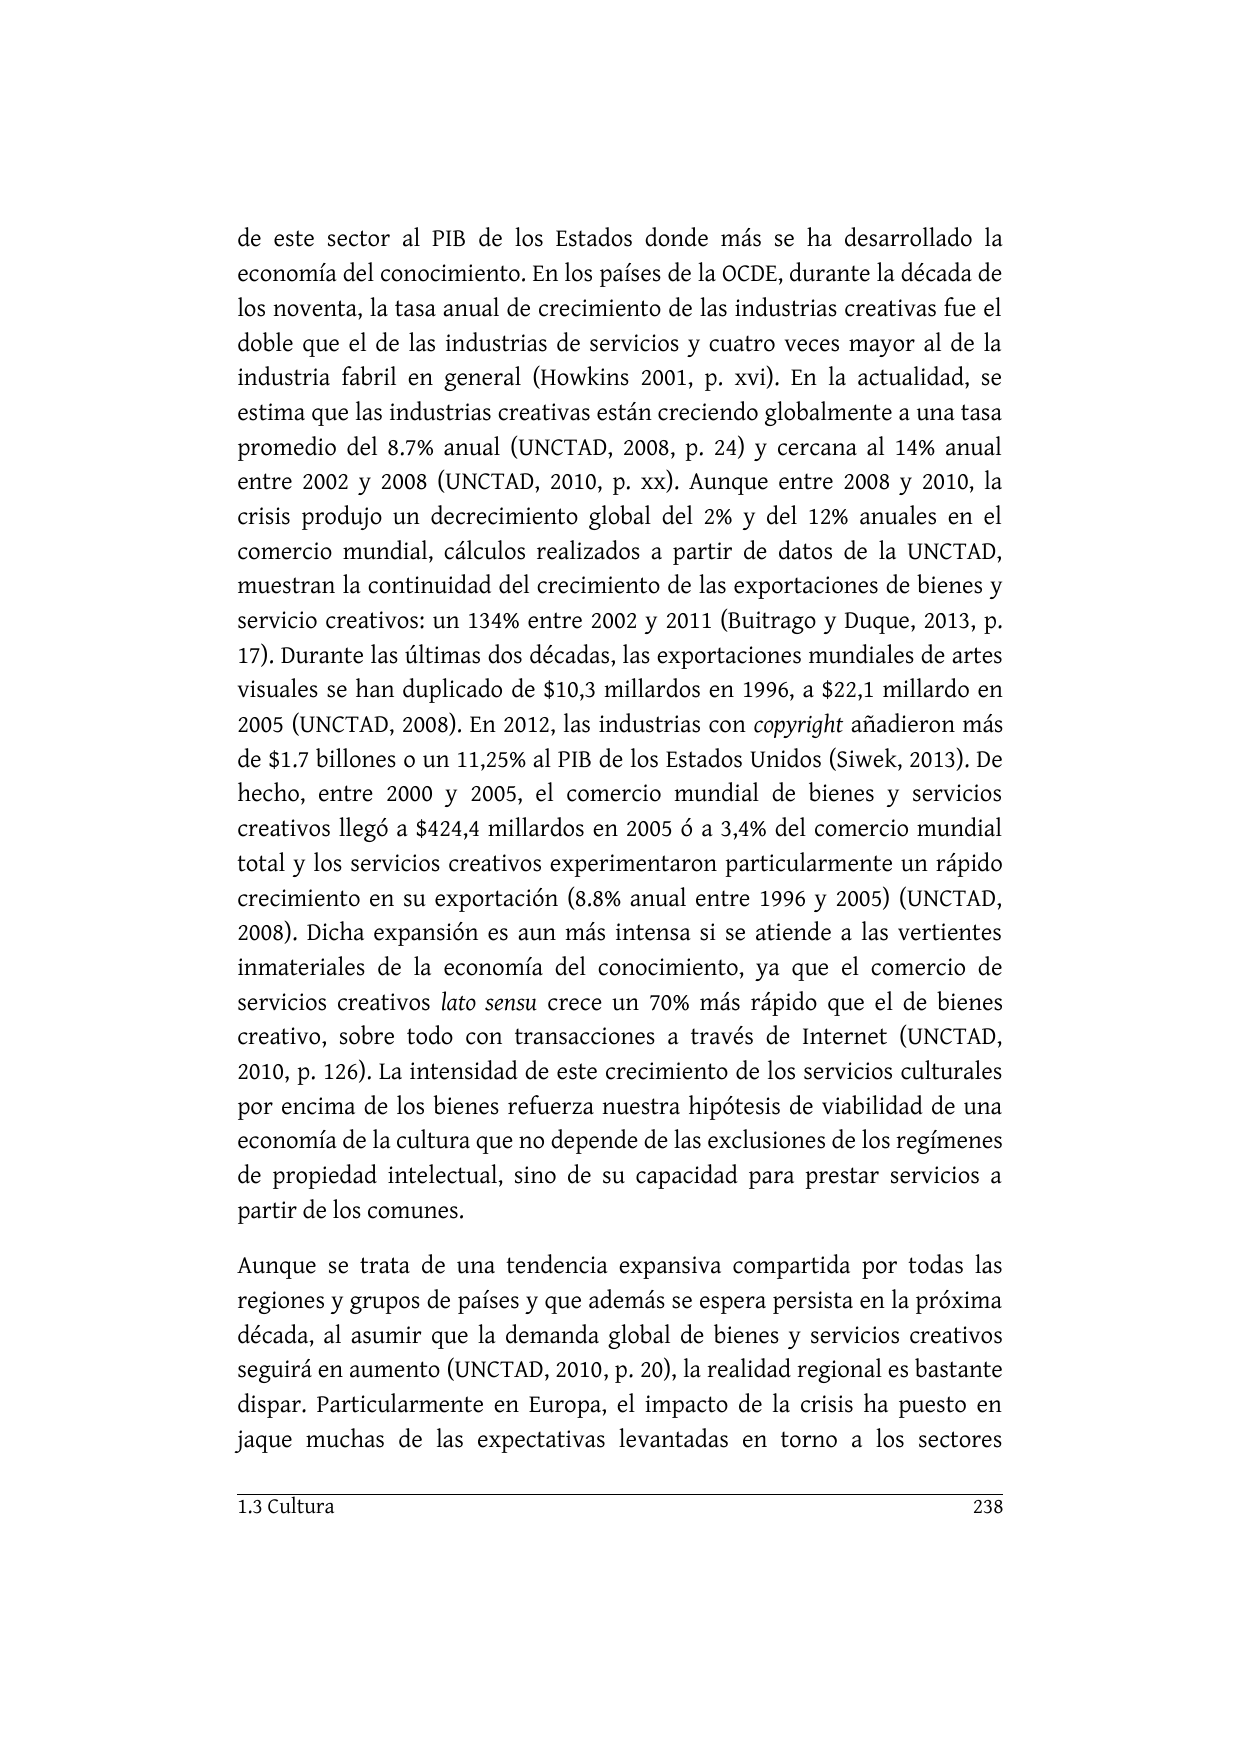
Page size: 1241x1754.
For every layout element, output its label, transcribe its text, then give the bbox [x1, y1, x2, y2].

text de este sector al PIB de los Estados donde más se ha desarrollado la economía del conocimiento. En los países de la OCDE, durante la década de los noventa, la tasa anual de crecimiento de las industrias creativas fue el doble que el de las industrias de servicios y cuatro veces mayor al de la industria fabril en general (Howkins 2001, p. xvi). En la actualidad, se estima que las industrias creativas están creciendo globalmente a una tasa promedio del 8.7% anual (UNCTAD, 2008, p. 24) y cercana al 14% anual entre 2002 y 2008 (UNCTAD, 2010, p. xx). Aunque entre 2008 y 2010, la crisis produjo un decrecimiento global del 2% y del 12% anuales en el comercio mundial, cálculos realizados a partir de datos de la UNCTAD, muestran la continuidad del crecimiento de las exportaciones de bienes y servicio creativos: un 134% entre 2002 y 2011 (Buitrago y Duque, 2013, p. 17). Durante las últimas dos décadas, las exportaciones mundiales de artes visuales se han duplicado de $10,3 millardos en 1996, a $22,1 millardo en 2005 (UNCTAD, 2008). En 2012, las industrias con copyright añadieron más de $1.7 billones o un 11,25% al PIB de los Estados Unidos (Siwek, 2013). De hecho, entre 2000 y 2005, el comercio mundial de bienes y servicios creativos llegó a $424,4 millardos en 2005 ó a 3,4% del comercio mundial total y los servicios creativos experimentaron particularmente un rápido crecimiento en su exportación (8.8% anual entre 1996 y 2005) (UNCTAD, 2008). Dicha expansión es aun más intensa si se atiende a las vertientes inmateriales de la economía del conocimiento, ya que el comercio de servicios creativos lato sensu crece un 70% más rápido que el de bienes creativo, sobre todo con transacciones a través de Internet (UNCTAD, 2010, p. 126). La intensidad de este crecimiento de los servicios culturales por encima de los bienes refuerza nuestra hipótesis de viabilidad de una economía de la cultura que no depende de las exclusiones de los regímenes de propiedad intelectual, sino de su capacidad para prestar servicios a partir de los comunes. [237, 225, 1003, 1225]
text Aunque se trata de una tendencia expansiva compartida por todas las regiones y grupos de países y que además se espera persista en la próxima década, al asumir que la demanda global de bienes y servicios creativos seguirá en aumento (UNCTAD, 2010, p. 20), la realidad regional es bastante dispar. Particularmente en Europa, el impacto de la crisis ha puesto en jaque muchas de las expectativas levantadas en torno a los sectores [237, 1252, 1003, 1454]
